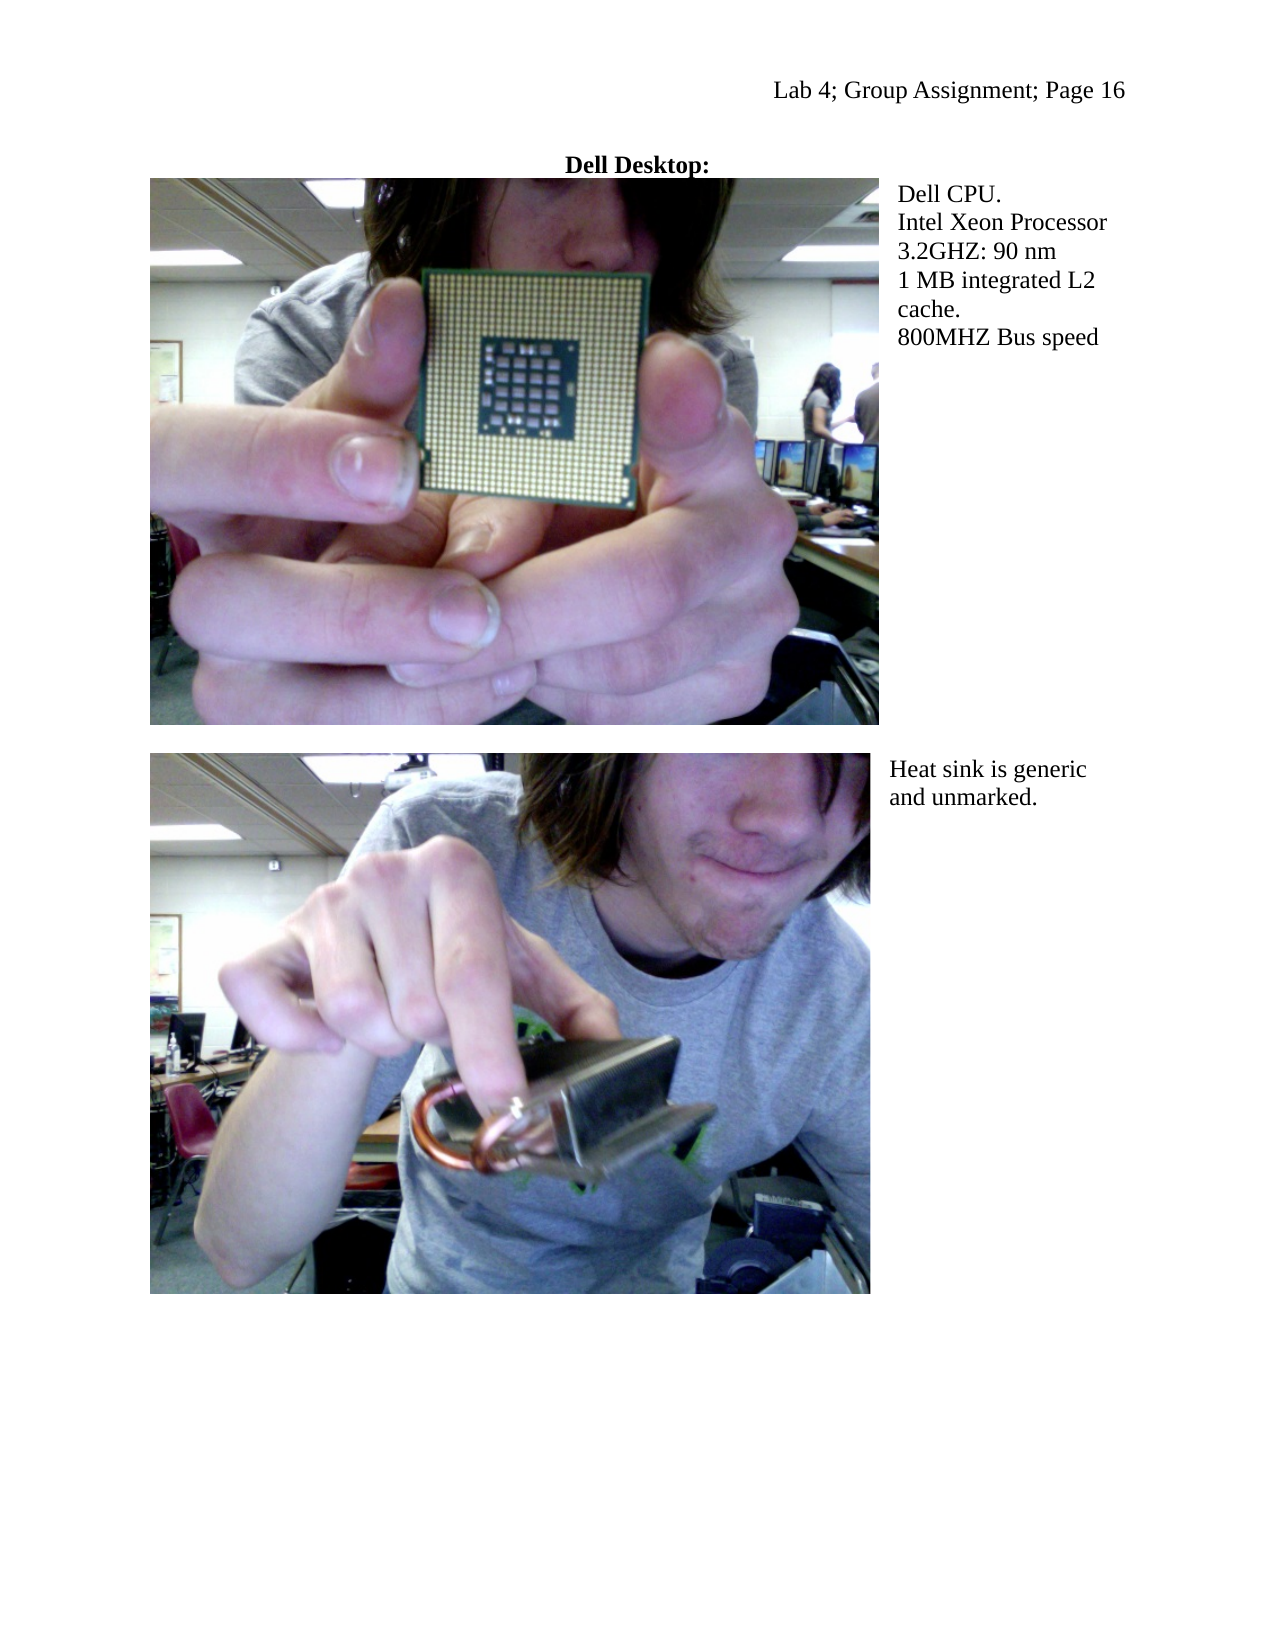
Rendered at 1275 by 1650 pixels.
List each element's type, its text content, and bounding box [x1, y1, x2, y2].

text 1 MB integrated L2 cache. [879, 265, 1125, 322]
text Intel Xeon Processor [879, 207, 1125, 236]
text 3.2GHZ: 90 nm [879, 236, 1125, 265]
text 800MHZ Bus speed [879, 322, 1125, 380]
text Dell Desktop: [150, 150, 1125, 179]
text Dell CPU. [879, 179, 1125, 207]
picture [150, 178, 879, 725]
text Heat sink is generic and unmarked. [871, 754, 1125, 840]
picture [150, 753, 871, 1294]
